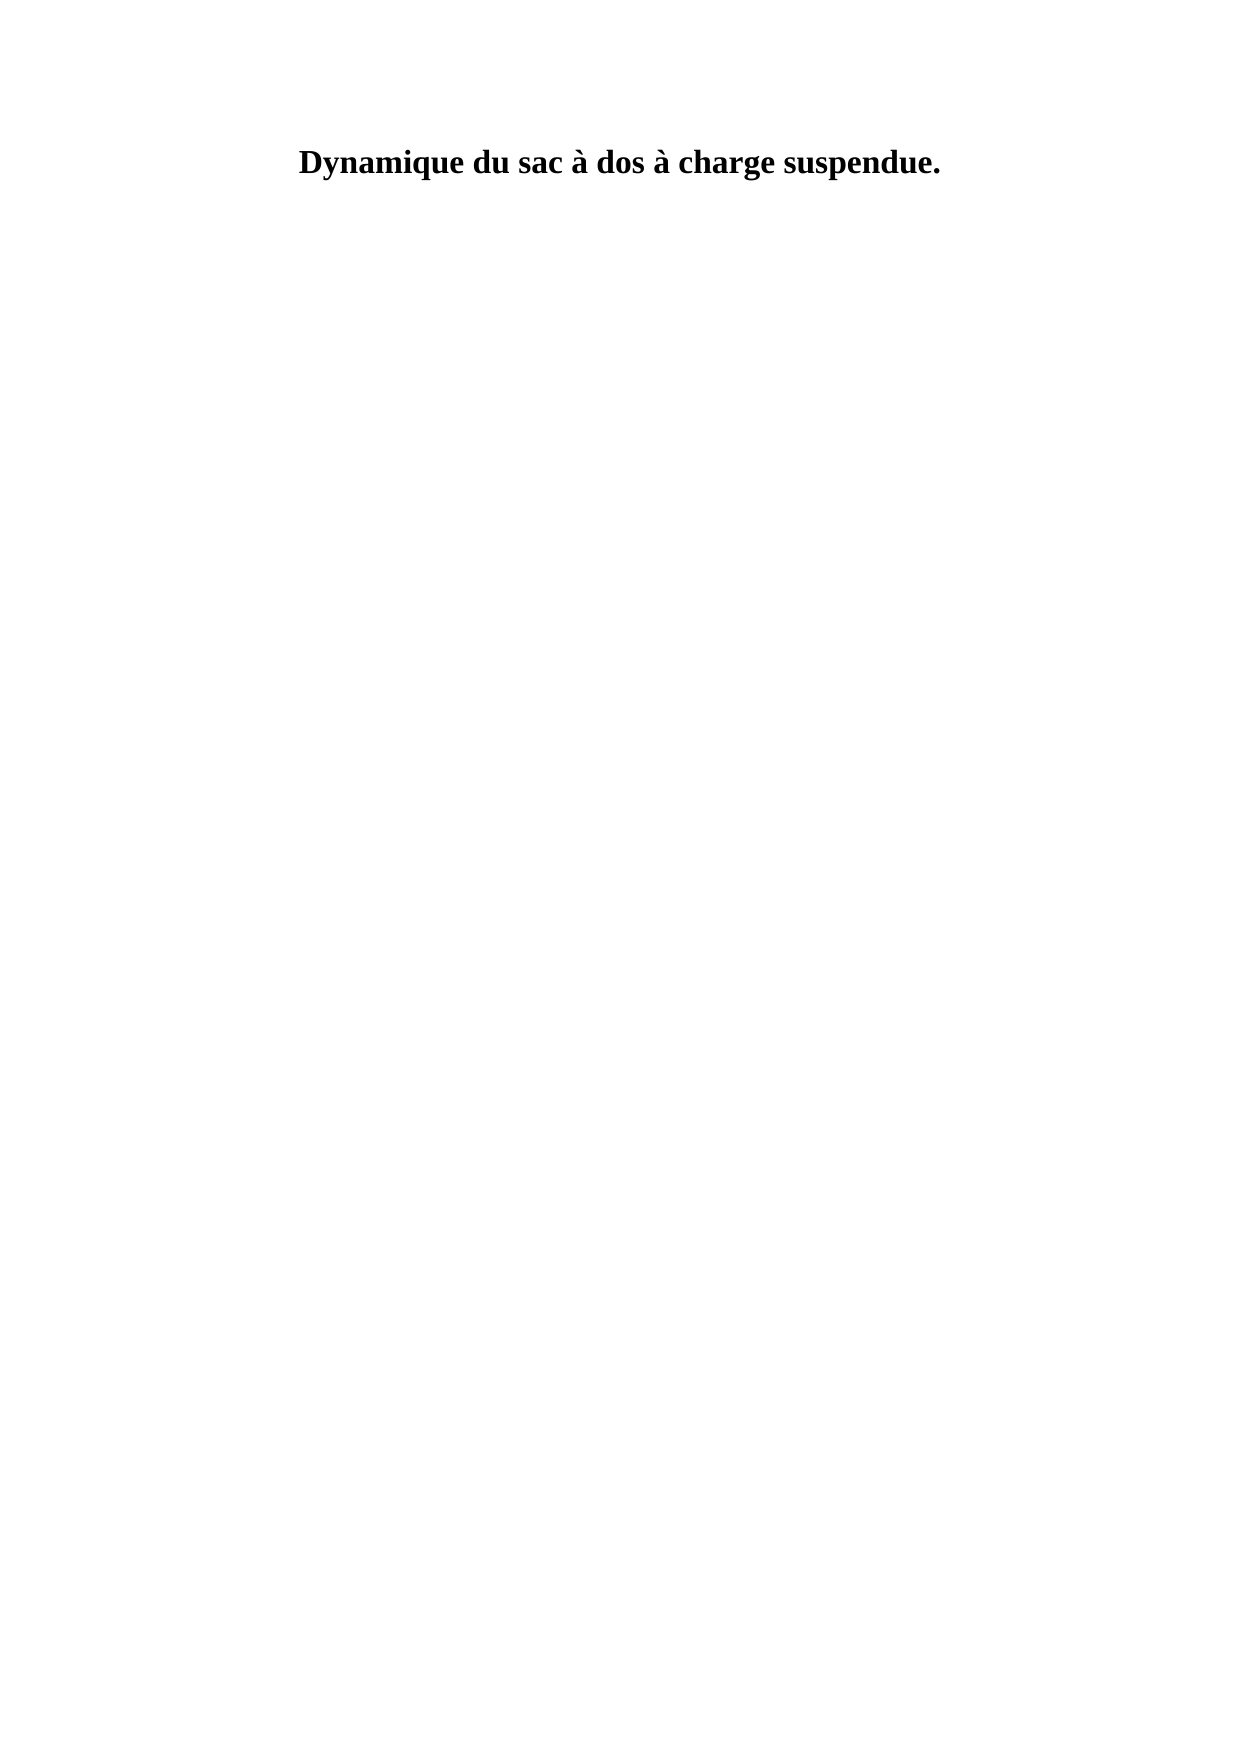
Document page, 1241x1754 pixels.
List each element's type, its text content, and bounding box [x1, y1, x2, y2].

subtitle Dynamique du sac à dos à charge suspendue. [118, 143, 1122, 180]
